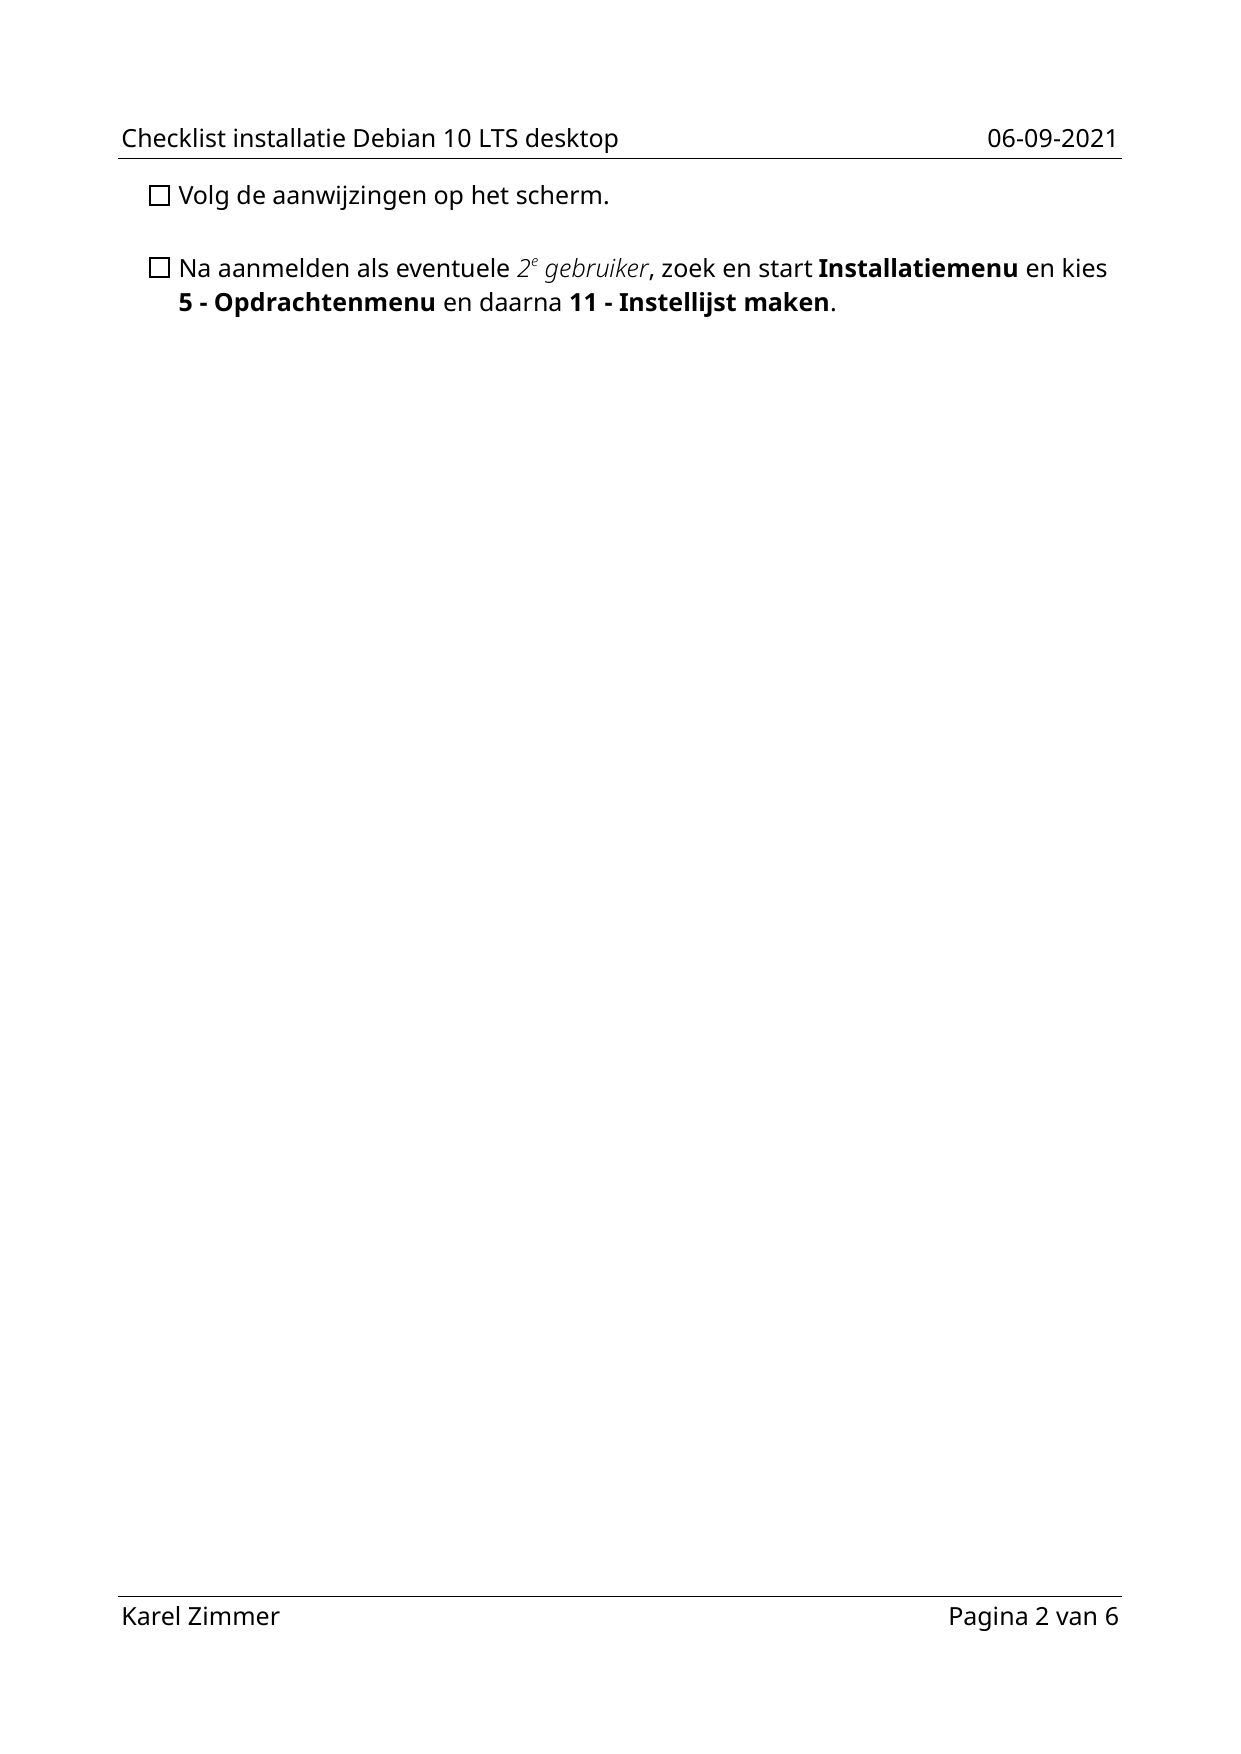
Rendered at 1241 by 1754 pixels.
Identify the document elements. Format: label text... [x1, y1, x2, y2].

table_cell [177, 213, 1120, 249]
table_cell [141, 250, 177, 320]
table_cell [141, 213, 177, 249]
table_cell Volg de aanwijzingen op het scherm. [177, 177, 1120, 213]
table_cell [141, 177, 177, 213]
table_cell Na aanmelden als eventuele 2e gebruiker, zoek en start Installatiemenu en kies 5 - Opdrachtenmenu en daarna 11 - Instellijst maken. [177, 250, 1120, 320]
